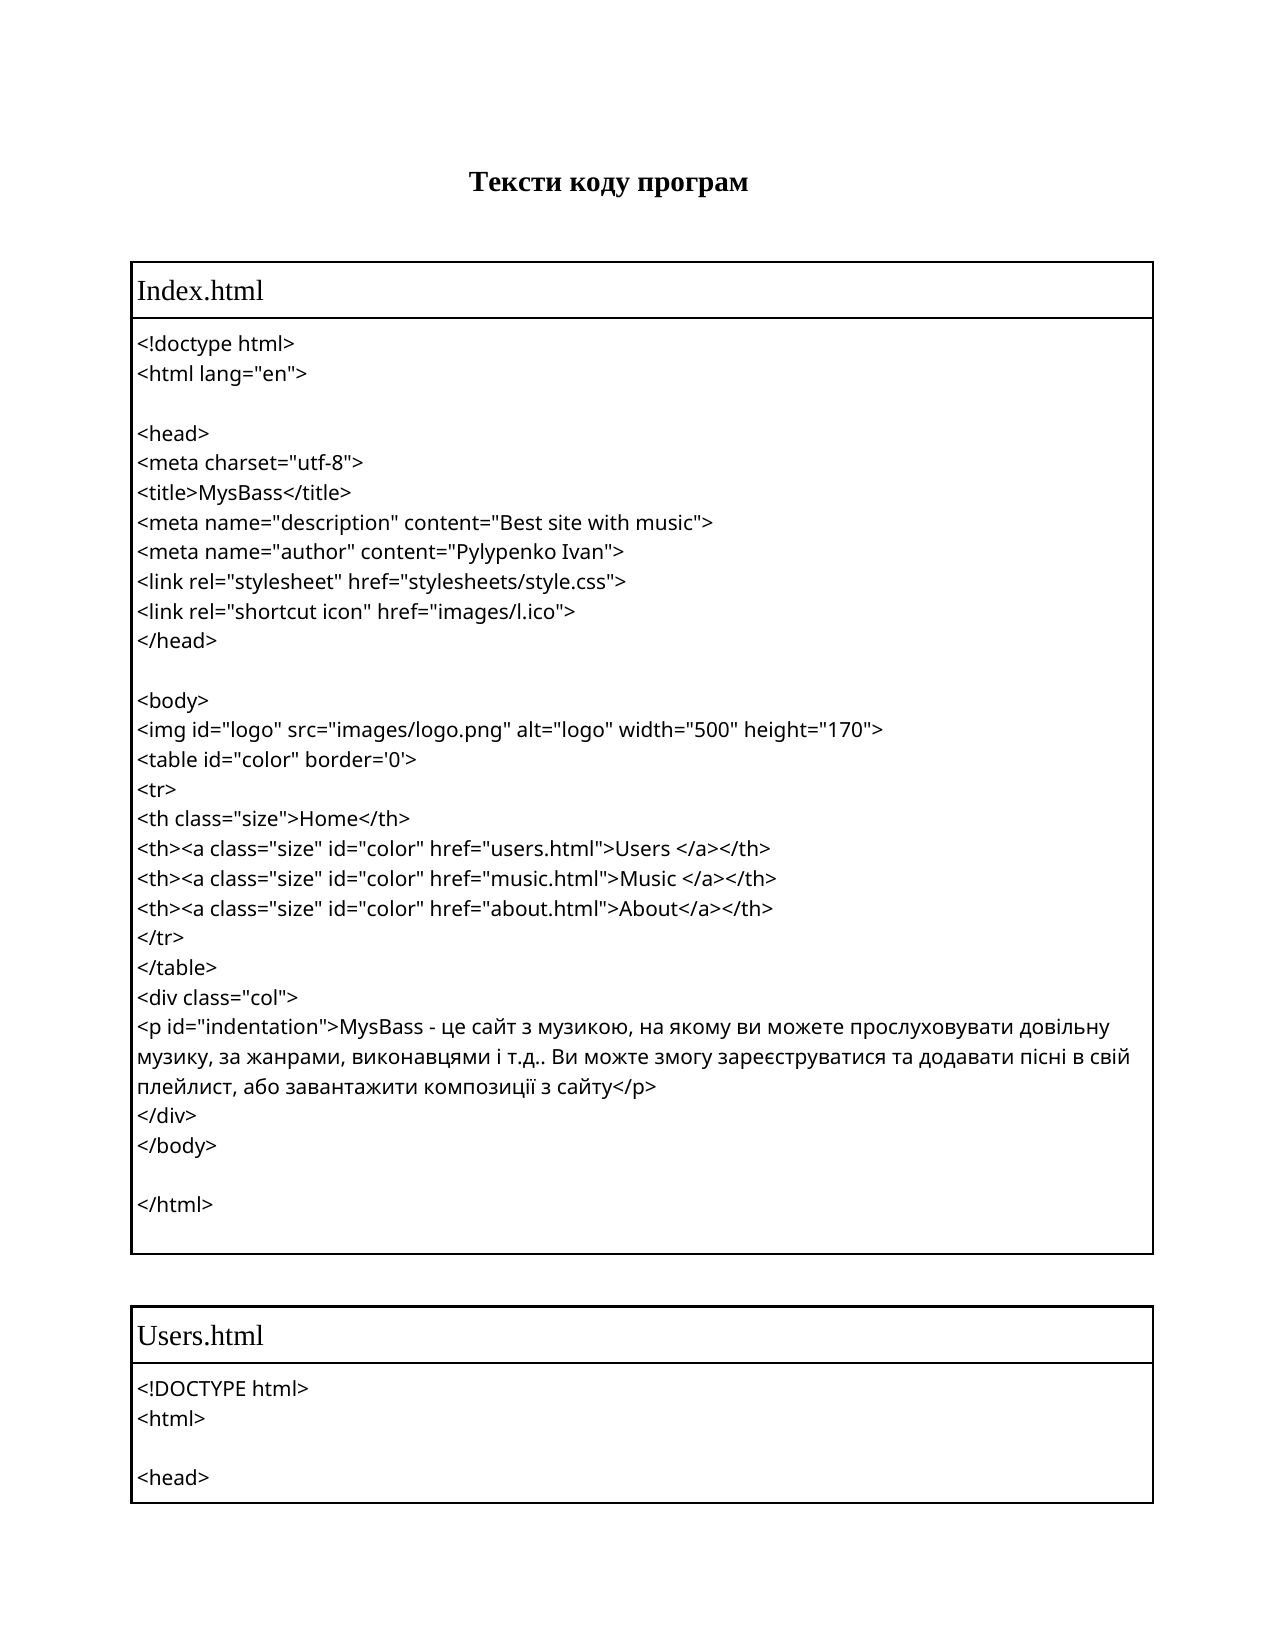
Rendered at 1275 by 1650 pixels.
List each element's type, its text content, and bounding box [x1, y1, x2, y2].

table_cell <!DOCTYPE html> <html> <head> [133, 1364, 1152, 1502]
table_header Users.html [133, 1308, 1152, 1362]
table_cell <!doctype html> <html lang="en"> <head> <meta charset="utf-8"> <title>MysBass</title> <meta name="description" content="Best site with music"> <meta name="author" content="Pylypenko Ivan"> <link rel="stylesheet" href="stylesheets/style.css"> <link rel="shortcut icon" href="images/l.ico"> </head> <body> <img id="logo" src="images/logo.png" alt="logo" width="500" height="170"> <table id="color" border='0'> <tr> <th class="size">Home</th> <th><a class="size" id="color" href="users.html">Users </a></th> <th><a class="size" id="color" href="music.html">Music </a></th> <th><a class="size" id="color" href="about.html">About</a></th> </tr> </table> <div class="col"> <p id="indentation">MysBass - це сайт з музикою, на якому ви можете прослуховувати довільну музику, за жанрами, виконавцями і т.д.. Ви можте змогу зареєструватися та додавати пісні в свій плейлист, або завантажити композиції з сайту</p> </div> </body> </html> [133, 319, 1152, 1253]
text Тексти коду програм [169, 164, 1157, 198]
table_header Index.html [133, 263, 1152, 317]
